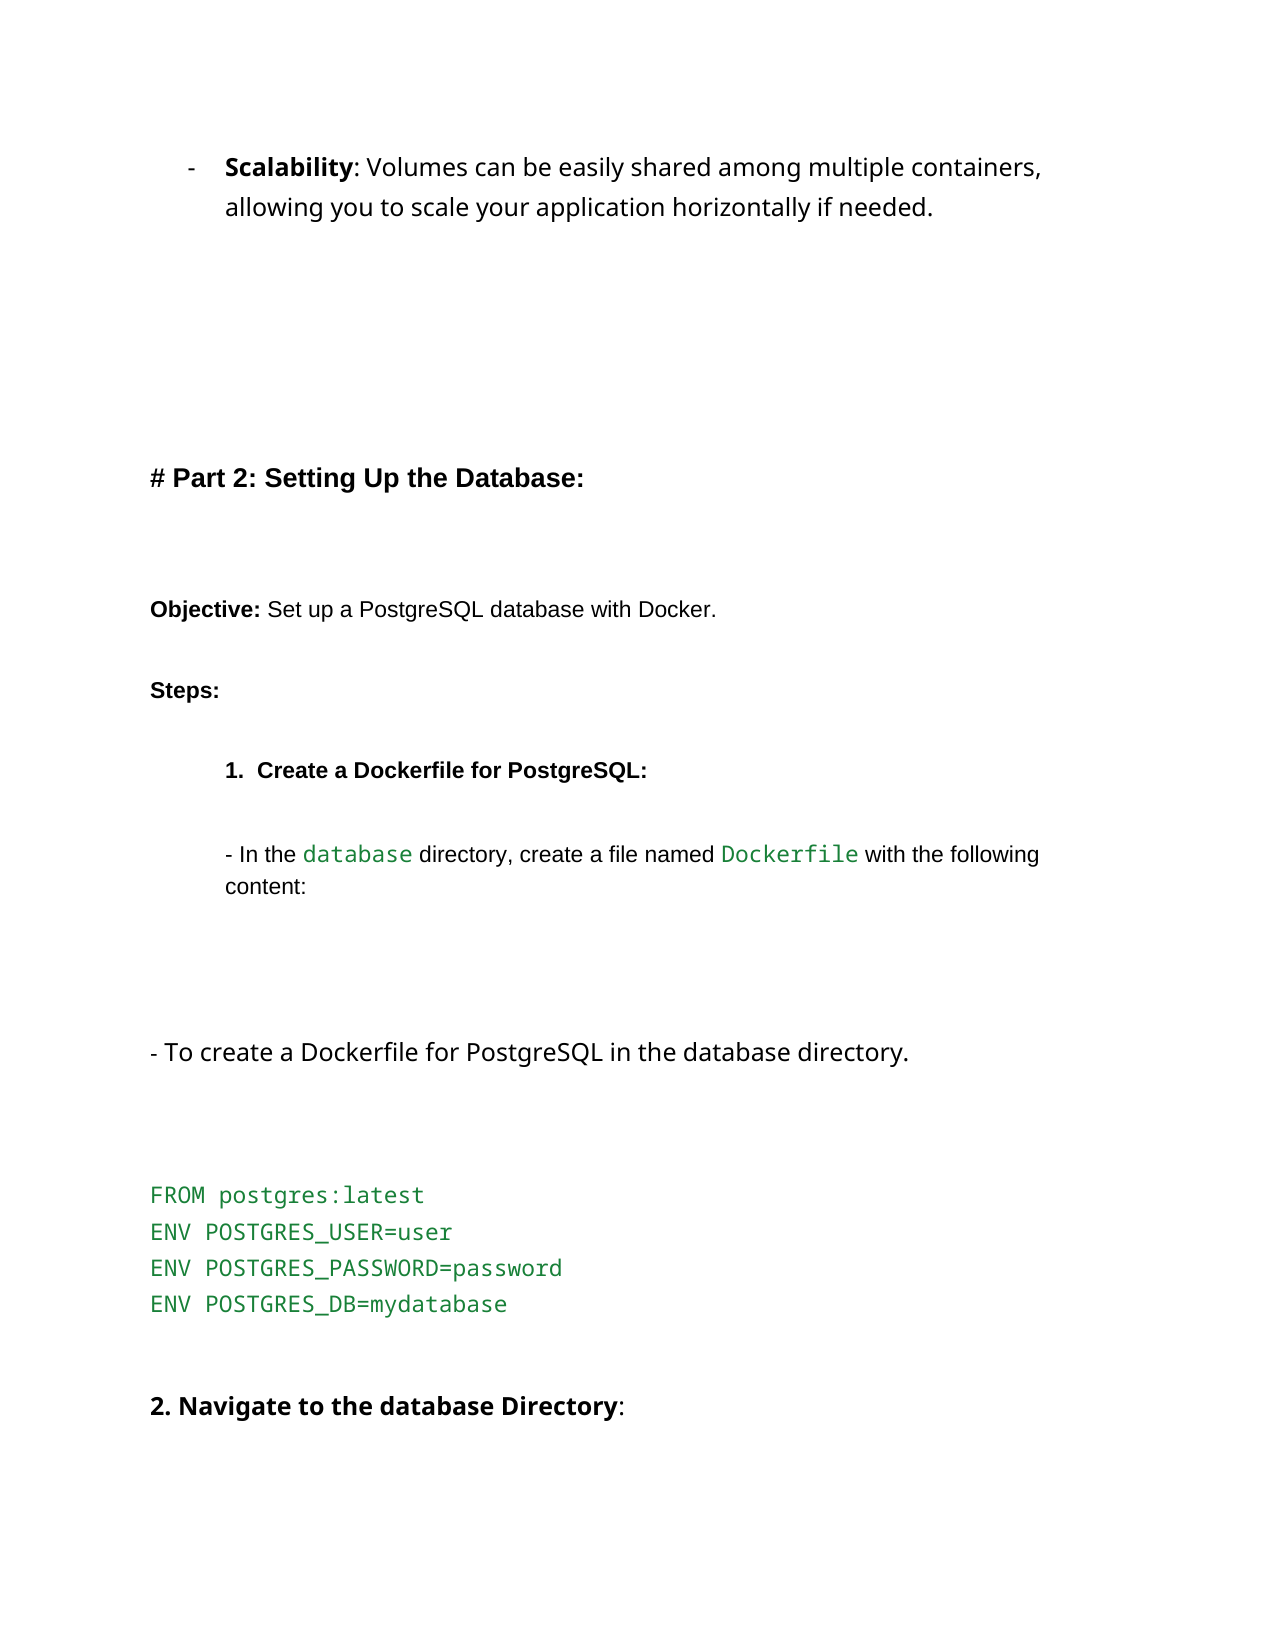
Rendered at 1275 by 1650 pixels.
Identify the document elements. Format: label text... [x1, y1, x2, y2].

text ENV POSTGRES_PASSWORD=password [150, 1252, 1125, 1283]
text - To create a Dockerfile for PostgreSQL in the database directory. [150, 1034, 1125, 1068]
text FROM postgres:latest [150, 1179, 1125, 1210]
text ENV POSTGRES_USER=user [150, 1215, 1125, 1247]
list - In the database directory, create a file named Dockerfile with the following content: [225, 838, 1125, 899]
text ENV POSTGRES_DB=mydatabase [150, 1288, 1125, 1319]
list Scalability: Volumes can be easily shared among multiple containers, allowing you to scale your application horizontally if needed. [187, 150, 1125, 223]
text Steps: [150, 677, 1125, 703]
text 2. Navigate to the database Directory: [150, 1389, 1125, 1423]
text Objective: Set up a PostgreSQL database with Docker. [150, 596, 1125, 622]
list 1. Create a Dockerfile for PostgreSQL: [225, 757, 1125, 783]
subtitle # Part 2: Setting Up the Database: [150, 462, 1125, 493]
